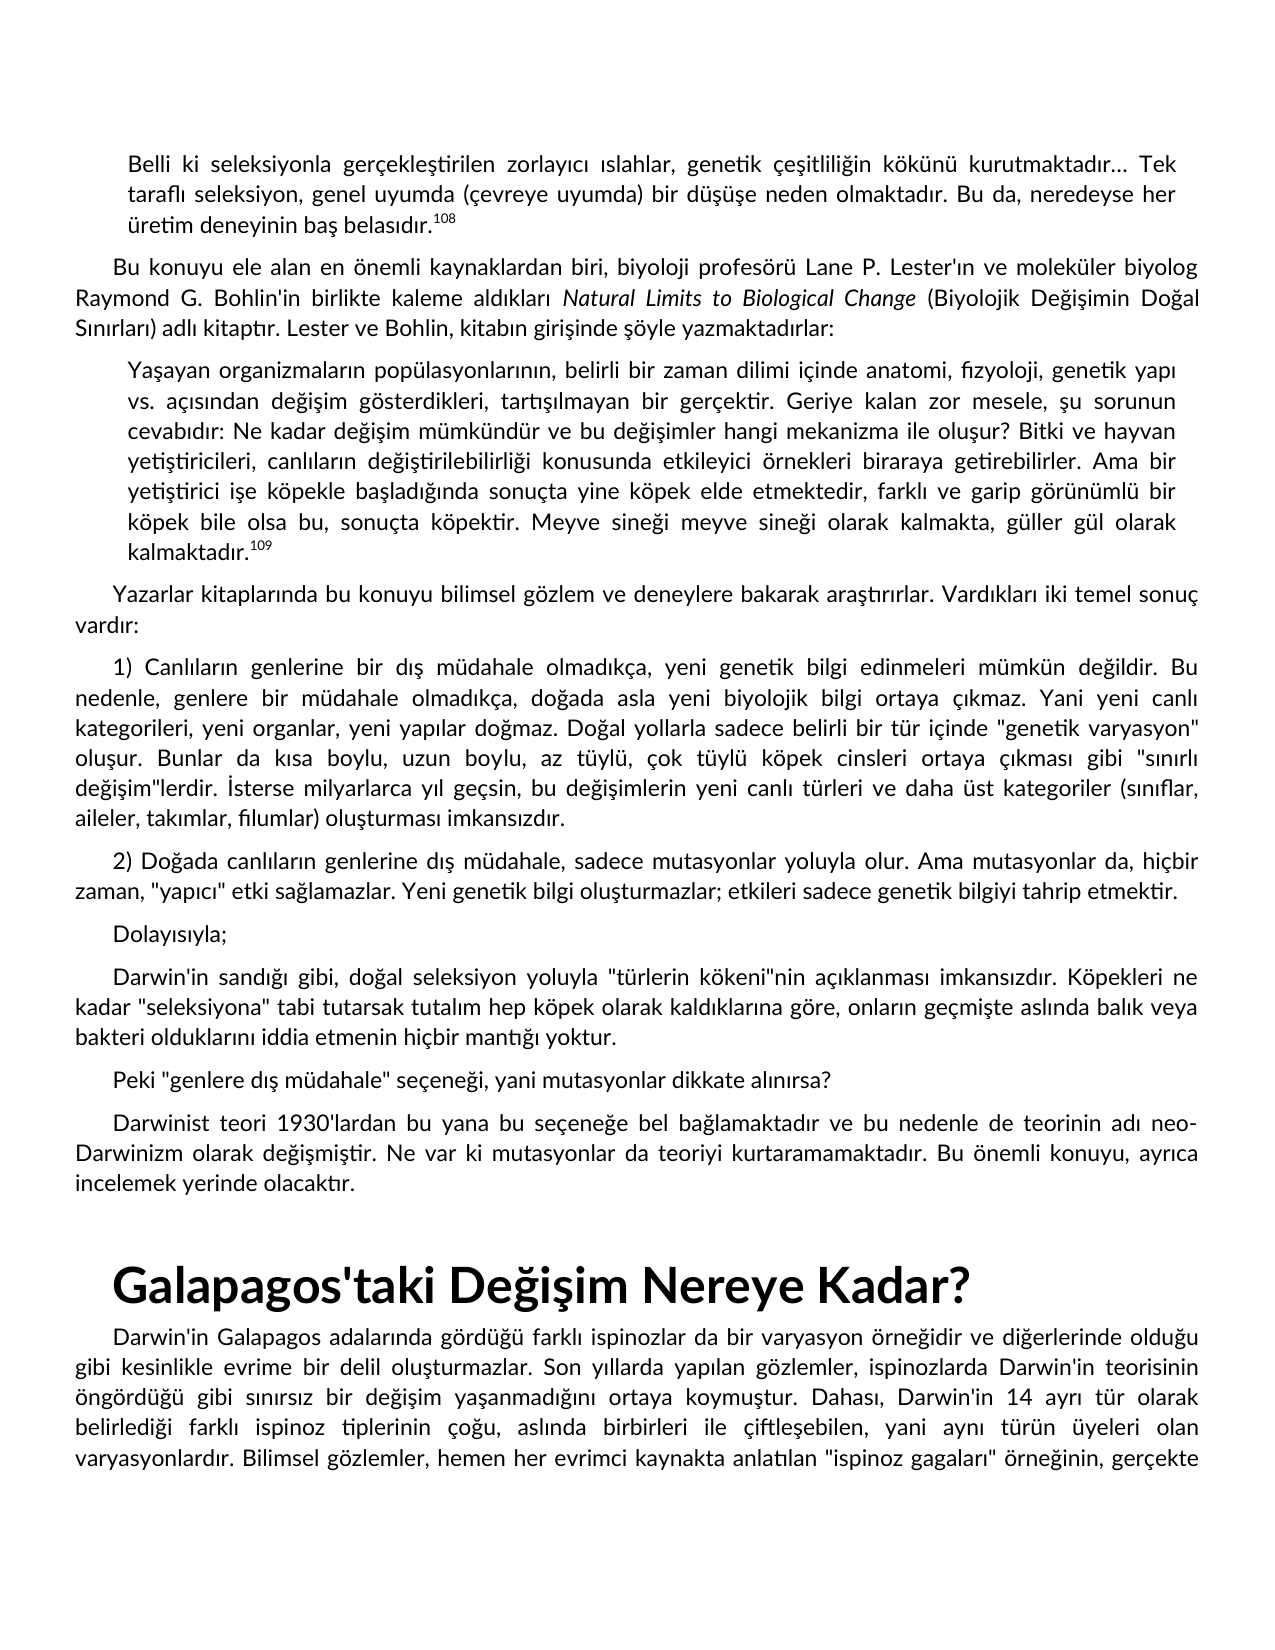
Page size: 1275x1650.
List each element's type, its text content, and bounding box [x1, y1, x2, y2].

text 2) Doğada canlıların genlerine dış müdahale, sadece mutasyonlar yoluyla olur. Ama mutasyonlar da, hiçbir zaman, "yapıcı" etki sağlamazlar. Yeni genetik bilgi oluşturmazlar; etkileri sadece genetik bilgiyi tahrip etmektir. [75, 847, 1200, 904]
text 1) Canlıların genlerine bir dış müdahale olmadıkça, yeni genetik bilgi edinmeleri mümkün değildir. Bu nedenle, genlere bir müdahale olmadıkça, doğada asla yeni biyolojik bilgi ortaya çıkmaz. Yani yeni canlı kategorileri, yeni organlar, yeni yapılar doğmaz. Doğal yollarla sadece belirli bir tür içinde "genetik varyasyon" oluşur. Bunlar da kısa boylu, uzun boylu, az tüylü, çok tüylü köpek cinsleri ortaya çıkması gibi "sınırlı değişim"lerdir. İsterse milyarlarca yıl geçsin, bu değişimlerin yeni canlı türleri ve daha üst kategoriler (sınıflar, aileler, takımlar, filumlar) oluşturması imkansızdır. [75, 653, 1200, 832]
text Yazarlar kitaplarında bu konuyu bilimsel gözlem ve deneylere bakarak araştırırlar. Vardıkları iki temel sonuç vardır: [75, 580, 1200, 638]
text Belli ki seleksiyonla gerçekleştirilen zorlayıcı ıslahlar, genetik çeşitliliğin kökünü kurutmaktadır… Tek taraflı seleksiyon, genel uyumda (çevreye uyumda) bir düşüşe neden olmaktadır. Bu da, neredeyse her üretim deneyinin baş belasıdır.108 [127, 150, 1177, 238]
subtitle Galapagos'taki Değişim Nereye Kadar? [112, 1254, 1200, 1314]
text Dolayısıyla; [75, 920, 1200, 947]
text Darwin'in Galapagos adalarında gördüğü farklı ispinozlar da bir varyasyon örneğidir ve diğerlerinde olduğu gibi kesinlikle evrime bir delil oluşturmazlar. Son yıllarda yapılan gözlemler, ispinozlarda Darwin'in teorisinin öngördüğü gibi sınırsız bir değişim yaşanmadığını ortaya koymuştur. Dahası, Darwin'in 14 ayrı tür olarak belirlediği farklı ispinoz tiplerinin çoğu, aslında birbirleri ile çiftleşebilen, yani aynı türün üyeleri olan varyasyonlardır. Bilimsel gözlemler, hemen her evrimci kaynakta anlatılan "ispinoz gagaları" örneğinin, gerçekte [75, 1322, 1200, 1471]
text Darwin'in sandığı gibi, doğal seleksiyon yoluyla "türlerin kökeni"nin açıklanması imkansızdır. Köpekleri ne kadar "seleksiyona" tabi tutarsak tutalım hep köpek olarak kaldıklarına göre, onların geçmişte aslında balık veya bakteri olduklarını iddia etmenin hiçbir mantığı yoktur. [75, 962, 1200, 1050]
text Yaşayan organizmaların popülasyonlarının, belirli bir zaman dilimi içinde anatomi, fizyoloji, genetik yapı vs. açısından değişim gösterdikleri, tartışılmayan bir gerçektir. Geriye kalan zor mesele, şu sorunun cevabıdır: Ne kadar değişim mümkündür ve bu değişimler hangi mekanizma ile oluşur? Bitki ve hayvan yetiştiricileri, canlıların değiştirilebilirliği konusunda etkileyici örnekleri biraraya getirebilirler. Ama bir yetiştirici işe köpekle başladığında sonuçta yine köpek elde etmektedir, farklı ve garip görünümlü bir köpek bile olsa bu, sonuçta köpektir. Meyve sineği meyve sineği olarak kalmakta, güller gül olarak kalmaktadır.109 [127, 356, 1177, 565]
text Bu konuyu ele alan en önemli kaynaklardan biri, biyoloji profesörü Lane P. Lester'ın ve moleküler biyolog Raymond G. Bohlin'in birlikte kaleme aldıkları Natural Limits to Biological Change (Biyolojik Değişimin Doğal Sınırları) adlı kitaptır. Lester ve Bohlin, kitabın girişinde şöyle yazmaktadırlar: [75, 253, 1200, 341]
text Peki "genlere dış müdahale" seçeneği, yani mutasyonlar dikkate alınırsa? [75, 1066, 1200, 1093]
text Darwinist teori 1930'lardan bu yana bu seçeneğe bel bağlamaktadır ve bu nedenle de teorinin adı neo-Darwinizm olarak değişmiştir. Ne var ki mutasyonlar da teoriyi kurtaramamaktadır. Bu önemli konuyu, ayrıca incelemek yerinde olacaktır. [75, 1108, 1200, 1196]
